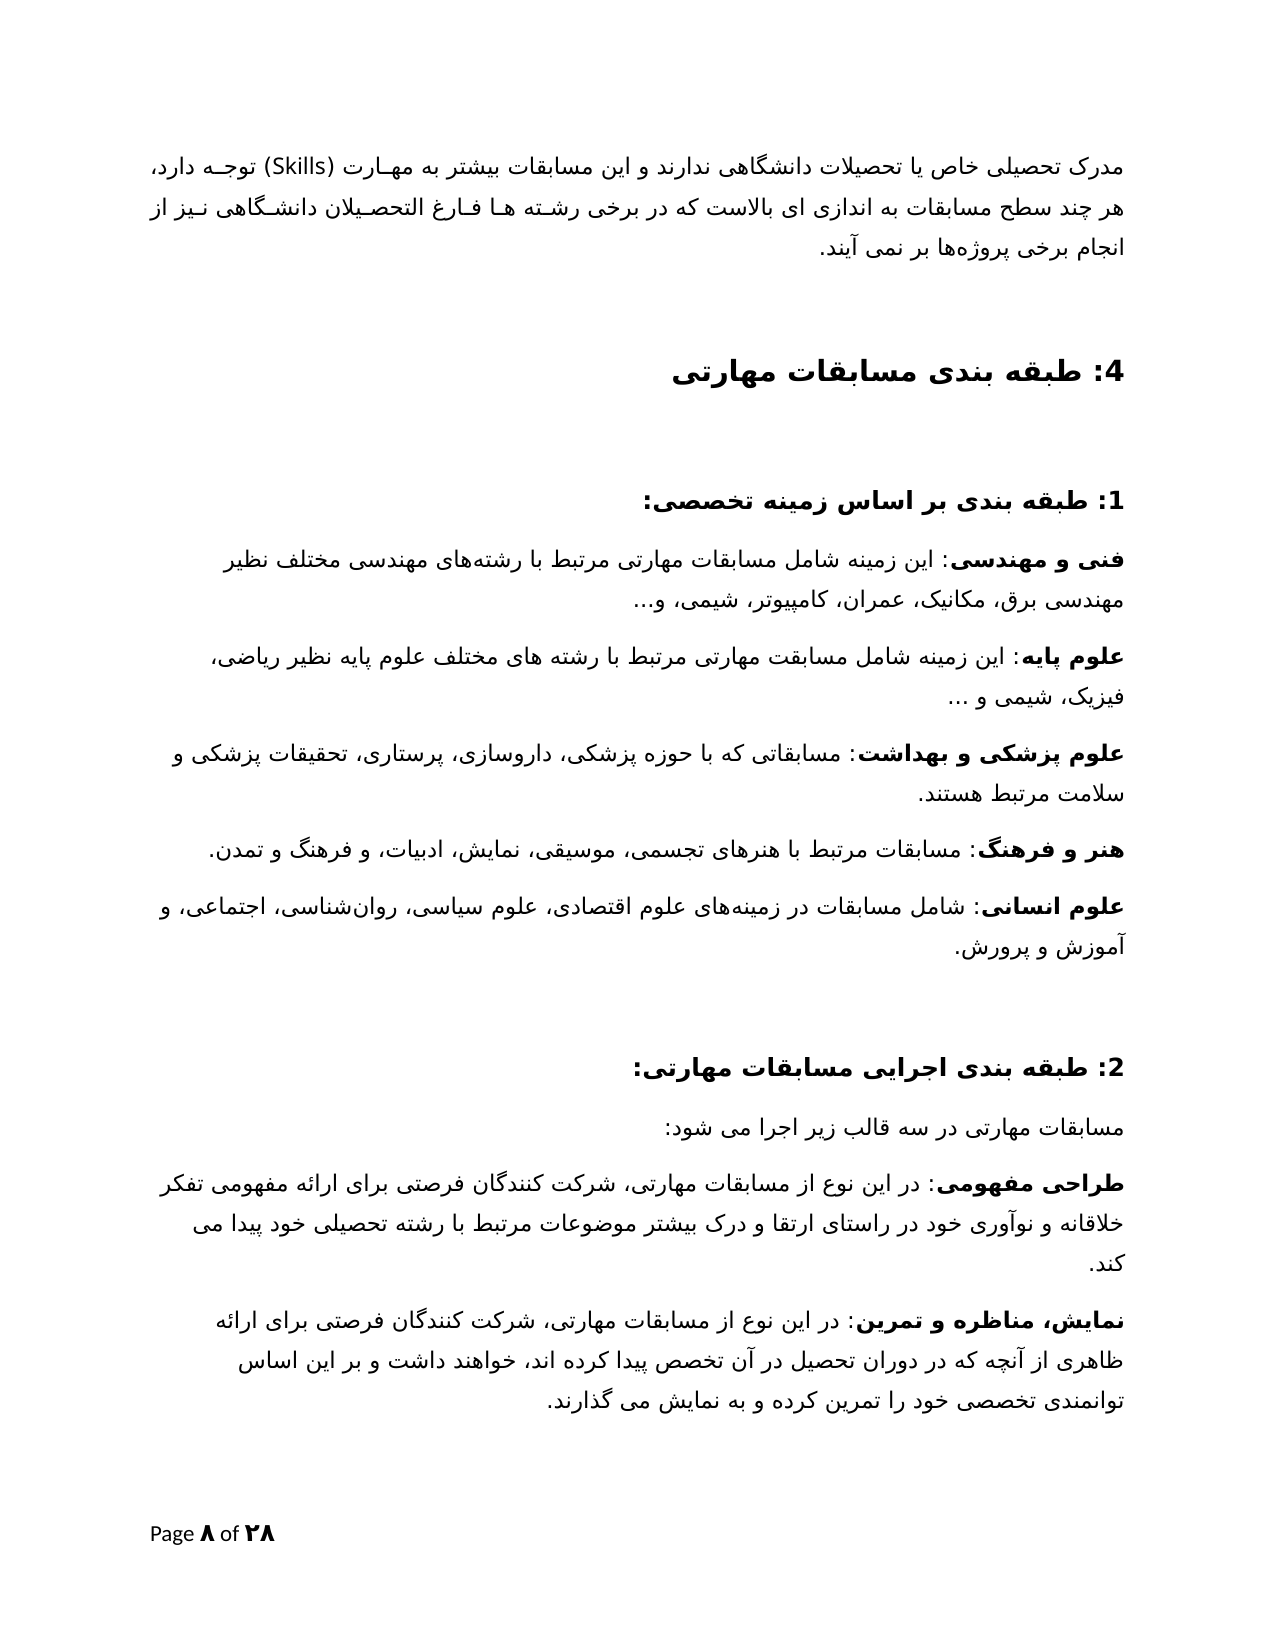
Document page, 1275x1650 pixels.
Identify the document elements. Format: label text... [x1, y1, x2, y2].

text علوم پایه: این زمینه شامل مسابقت مهارتی مرتبط با رشته های مختلف علوم پایه نظیر ریاضی، فیزیک، شیمی و ... [150, 643, 1125, 710]
text هنر و فرهنگ: مسابقات مرتبط با هنرهای تجسمی، موسیقی، نمایش، ادبیات، و فرهنگ و تمدن. [150, 836, 1125, 863]
text 4: طبقه بندی مسابقات مهارتی [150, 355, 1125, 389]
text طراحی مفهومی: در این نوع از مسابقات مهارتی، شرکت کنندگان فرصتی برای ارائه مفهومی تفکر خلاقانه و نوآوری خود در راستای ارتقا و درک بیشتر موضوعات مرتبط با رشته تحصیلی خود پیدا می کند. [150, 1170, 1125, 1277]
text علوم پزشکی و بهداشت: مسابقاتی که با حوزه پزشکی، داروسازی، پرستاری، تحقیقات پزشکی و سلامت مرتبط هستند. [150, 740, 1125, 806]
text مسابقات ملی مهارت هر ساله بین جوانان زیر بیست و یک سال (در چند رشته زیر 23 سال) برگزار می شود و با توجه به اینکه مسابقات جهانی مهارت هر دو سال یک بار برگزار می شود برگزیدگان 2 سال در اردوی ویژه ای شرکت کرده و در نهایت در هر رشته یک نفر به مسابقات جهانی اعزام خواهد شد. اين مسابقات در سه مرحله شهرستاني، استاني و ملي برگزار می شود که برگزیدگان مرحله شهرستانی در مرحله استانی شرکت کرده و از هر استان در هر رشته یک نفر (در صورت كسب حد نصاب) به مسابقات ملي مهارت (مرحله کشوری) راه خواهد یافت. جوانان شرکت کننده نیاز به هیچ مدرک تحصیلی خاص یا تحصیلات دانشگاهی ندارند و این مسابقات بیشتر به مهارت (Skills) توجه دارد، هر چند سطح مسابقات به اندازی ای بالاست که در برخی رشته ها فارغ التحصیلان دانشگاهی نیز از انجام برخی پروژه‌ها بر نمی آیند. [150, 150, 1125, 261]
text علوم انسانی: شامل مسابقات در زمینه‌های علوم اقتصادی، علوم سیاسی، روان‌شناسی، اجتماعی، و آموزش و پرورش. [150, 893, 1125, 960]
text مسابقات مهارتی در سه قالب زیر اجرا می شود: [150, 1114, 1125, 1140]
text نمایش، مناظره و تمرین: در این نوع از مسابقات مهارتی، شرکت کنندگان فرصتی برای ارائه ظاهری از آنچه که در دوران تحصیل در آن تخصص پیدا کرده اند، خواهند داشت و بر این اساس توانمندی تخصصی خود را تمرین کرده و به نمایش می گذارند. [150, 1307, 1125, 1414]
text 2: طبقه بندی اجرایی مسابقات مهارتی: [150, 1053, 1125, 1082]
text 1: طبقه بندی بر اساس زمینه تخصصی: [150, 486, 1125, 515]
text فنی و مهندسی: این زمینه شامل مسابقات مهارتی مرتبط با رشته‌های مهندسی مختلف نظیر مهندسی برق، مکانیک، عمران، کامپیوتر، شیمی، و... [150, 546, 1125, 613]
